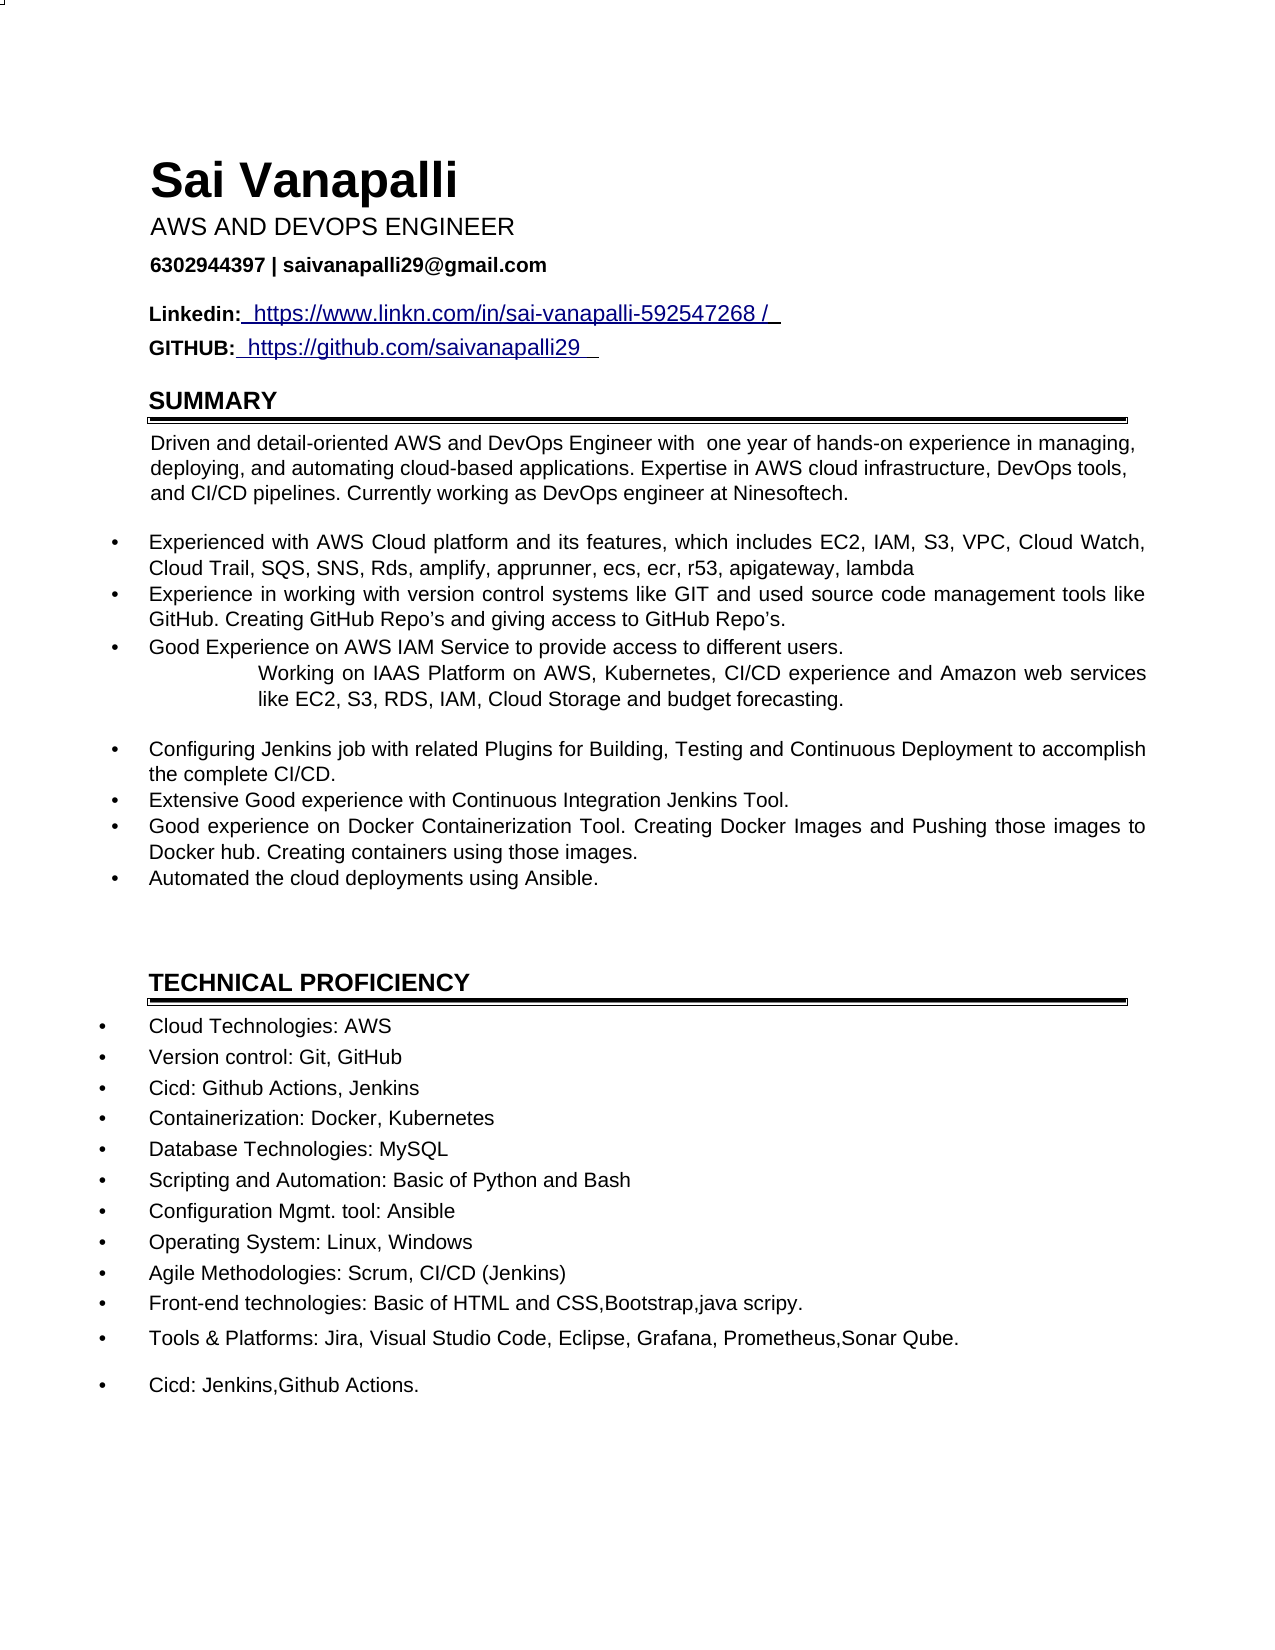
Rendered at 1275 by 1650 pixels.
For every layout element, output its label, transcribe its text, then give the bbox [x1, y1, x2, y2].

list Version control: Git, GitHub [99, 1044, 1147, 1068]
list Experience in working with version control systems like GIT and used source code management tools like GitHub. Creating GitHub Repo’s and giving access to GitHub Repo’s. [111, 581, 1147, 631]
subtitle TECHNICAL PROFICIENCY [148, 968, 1147, 997]
text 6302944397 | saivanapalli29@gmail.com [150, 253, 1147, 277]
list Experienced with AWS Cloud platform and its features, which includes EC2, IAM, S3, VPC, Cloud Watch, Cloud Trail, SQS, SNS, Rds, amplify, apprunner, ecs, ecr, r53, apigateway, lambda [111, 530, 1147, 579]
list Configuring Jenkins job with related Plugins for Building, Testing and Continuous Deployment to accomplish the complete CI/CD. [111, 736, 1147, 786]
list Extensive Good experience with Continuous Integration Jenkins Tool. [111, 788, 1147, 812]
picture [148, 999, 1127, 1005]
list Operating System: Linux, Windows [99, 1229, 1147, 1253]
text Linkedin: https://www.linkn.com/in/sai-vanapalli-592547268 / GITHUB: https://github.com/saivanapalli29 [149, 299, 848, 360]
list Tools & Platforms: Jira, Visual Studio Code, Eclipse, Grafana, Prometheus,Sonar Qube. [99, 1325, 1147, 1349]
text Working on IAAS Platform on AWS, Kubernetes, CI/CD experience and Amazon web services like EC2, S3, RDS, IAM, Cloud Storage and budget forecasting. [258, 661, 1147, 710]
list Database Technologies: MySQL [99, 1137, 1147, 1161]
list Containerization: Docker, Kubernetes [99, 1106, 1147, 1130]
list Scripting and Automation: Basic of Python and Bash [99, 1168, 1147, 1192]
list Cloud Technologies: AWS [99, 1014, 1147, 1038]
list Cicd: Github Actions, Jenkins [99, 1075, 1147, 1099]
list Good experience on Docker Containerization Tool. Creating Docker Images and Pushing those images to Docker hub. Creating containers using those images. [111, 814, 1147, 864]
text AWS AND DEVOPS ENGINEER [150, 212, 1147, 241]
list Configuration Mgmt. tool: Ansible [99, 1199, 1147, 1223]
subtitle SUMMARY [148, 386, 1147, 415]
list Automated the cloud deployments using Ansible. [111, 866, 1147, 889]
picture [148, 418, 1127, 423]
list Front-end technologies: Basic of HTML and CSS,Bootstrap,java scripy. [99, 1291, 1147, 1315]
text Sai Vanapalli [150, 151, 1147, 208]
list Cicd: Jenkins,Github Actions. [99, 1372, 1147, 1396]
text Driven and detail-oriented AWS and DevOps Engineer with one year of hands-on experience in managing, deploying, and automating cloud-based applications. Expertise in AWS cloud infrastructure, DevOps tools, and CI/CD pipelines. Currently working as DevOps engineer at Ninesoftech. [150, 431, 1147, 504]
list Agile Methodologies: Scrum, CI/CD (Jenkins) [99, 1260, 1147, 1284]
list Good Experience on AWS IAM Service to provide access to different users. [111, 635, 1147, 659]
